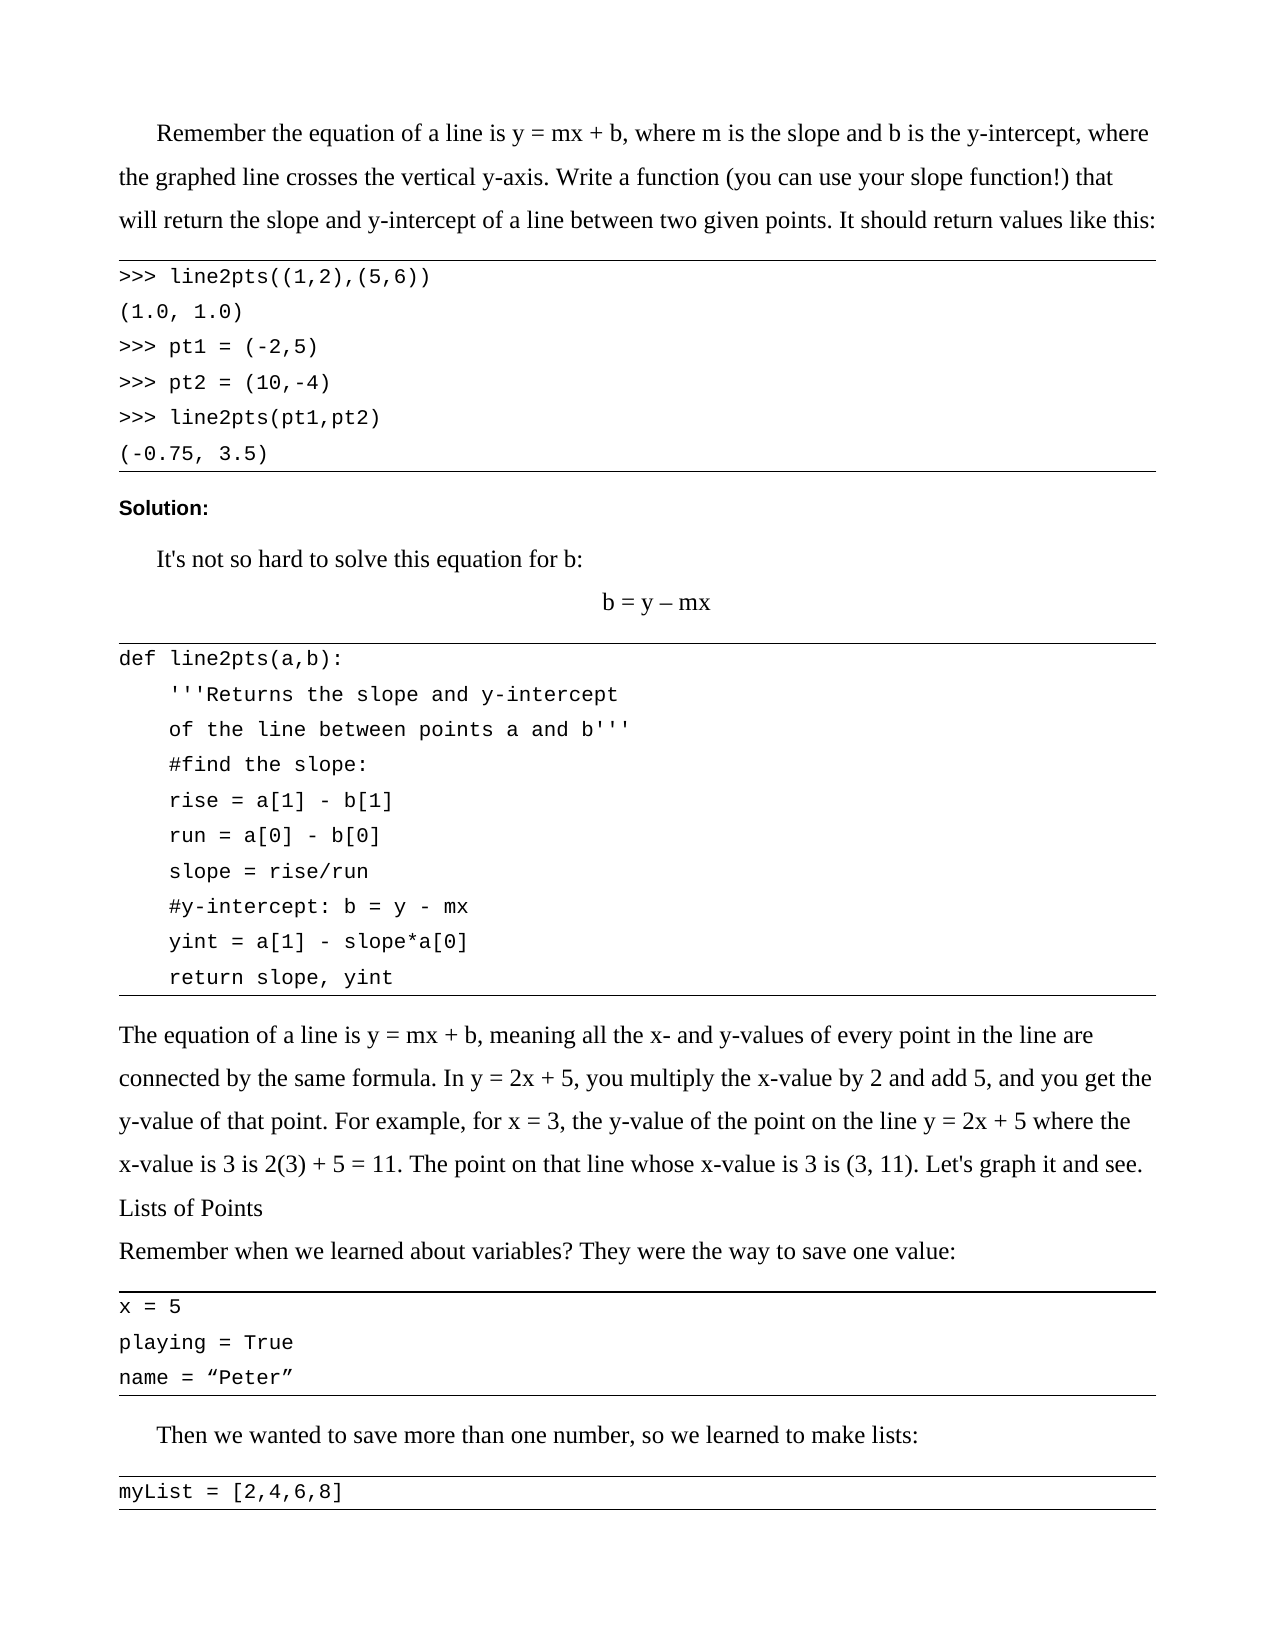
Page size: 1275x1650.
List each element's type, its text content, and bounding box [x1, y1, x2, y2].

text def line2pts(a,b): [118, 644, 1156, 672]
text #y-intercept: b = y - mx [118, 896, 1156, 920]
text run = a[0] - b[0] [118, 825, 1156, 849]
text #find the slope: [118, 754, 1156, 778]
text playing = True [118, 1332, 1156, 1356]
text rise = a[1] - b[1] [118, 790, 1156, 813]
text yint = a[1] - slope*a[0] [118, 932, 1156, 955]
text Then we wanted to save more than one number, so we learned to make lists: [118, 1421, 1156, 1449]
text Solution: [118, 496, 1156, 520]
text return slope, yint [118, 967, 1156, 996]
text Lists of Points [118, 1193, 1156, 1221]
text (-0.75, 3.5) [118, 443, 1156, 472]
text >>> line2pts(pt1,pt2) [118, 407, 1156, 431]
text x = 5 [118, 1292, 1156, 1320]
text The equation of a line is y = mx + b, meaning all the x- and y-values of every point in the line are connected by the same formula. In y = 2x + 5, you multiply the x-value by 2 and add 5, and you get the y-value of that point. For example, for x = 3, the y-value of the point on the line y = 2x + 5 where the x-value is 3 is 2(3) + 5 = 11. The point on that line whose x-value is 3 is (3, 11). Let's graph it and see. [118, 1020, 1156, 1178]
text >>> pt1 = (-2,5) [118, 336, 1156, 360]
text >>> line2pts((1,2),(5,6)) [118, 261, 1156, 289]
text myList = [2,4,6,8] [118, 1477, 1156, 1510]
text Remember when we learned about variables? They were the way to save one value: [118, 1236, 1156, 1264]
text It's not so hard to solve this equation for b: [118, 544, 1156, 573]
text name = “Peter” [118, 1367, 1156, 1396]
text (1.0, 1.0) [118, 301, 1156, 325]
text slope = rise/run [118, 861, 1156, 884]
text of the line between points a and b''' [118, 719, 1156, 743]
text Remember the equation of a line is y = mx + b, where m is the slope and b is the y-intercept, where the graphed line crosses the vertical y-axis. Write a function (you can use your slope function!) that will return the slope and y-intercept of a line between two given points. It should return values like this: [118, 118, 1156, 233]
text >>> pt2 = (10,-4) [118, 372, 1156, 396]
text '''Returns the slope and y-intercept [118, 684, 1156, 707]
text b = y – mx [118, 587, 1156, 616]
